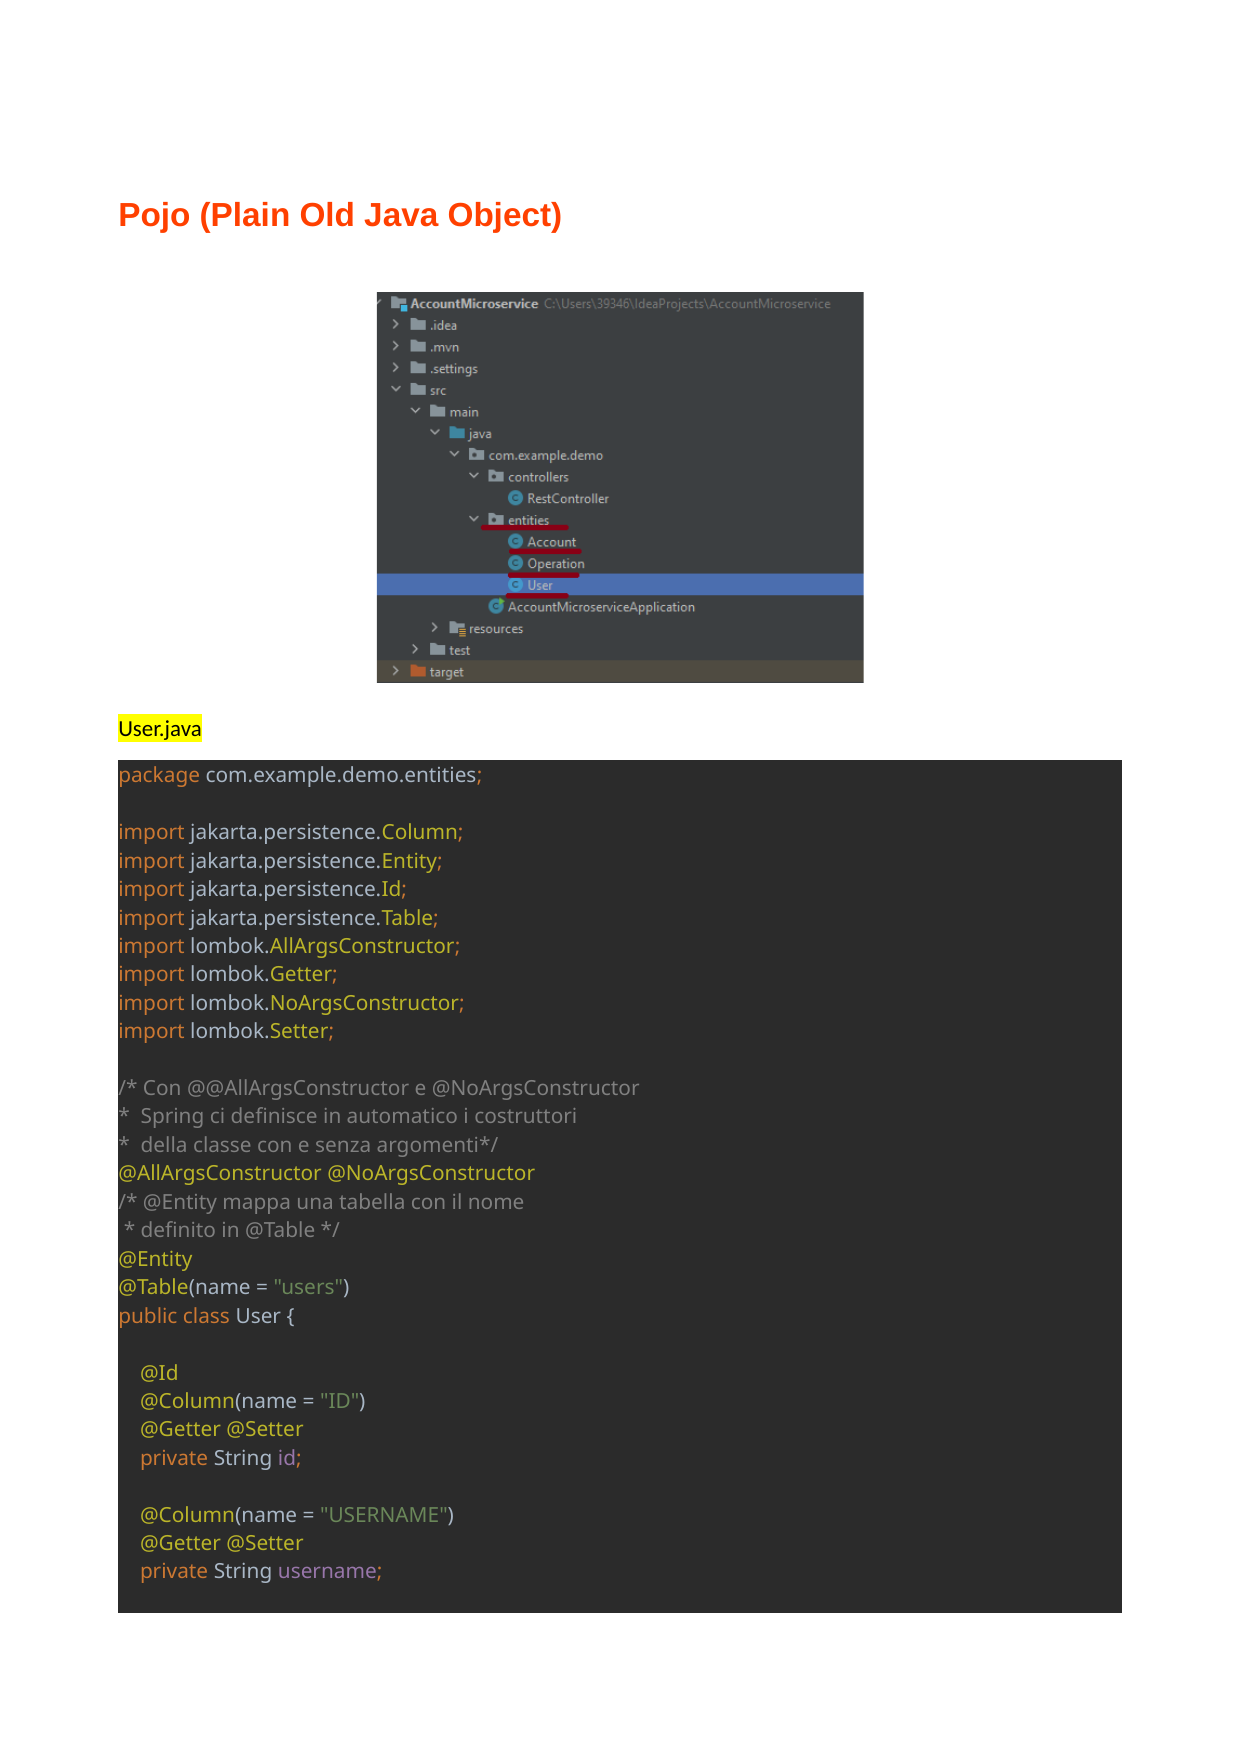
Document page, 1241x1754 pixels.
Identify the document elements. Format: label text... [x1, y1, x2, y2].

text package com.example.demo.entities; import jakarta.persistence.Column; import jakarta.persistence.Entity; import jakarta.persistence.Id; import jakarta.persistence.Table; import lombok.AllArgsConstructor; import lombok.Getter; import lombok.NoArgsConstructor; import lombok.Setter; /* Con @@AllArgsConstructor e @NoArgsConstructor * Spring ci definisce in automatico i costruttori * della classe con e senza argomenti*/ @AllArgsConstructor @NoArgsConstructor /* @Entity mappa una tabella con il nome * definito in @Table */ @Entity @Table(name = "users") public class User { @Id @Column(name = "ID") @Getter @Setter private String id; @Column(name = "USERNAME") @Getter @Setter private String username; [118, 760, 1122, 1613]
subtitle Pojo (Plain Old Java Object) [118, 195, 1122, 233]
picture [376, 292, 864, 683]
text User.java [118, 714, 1122, 742]
